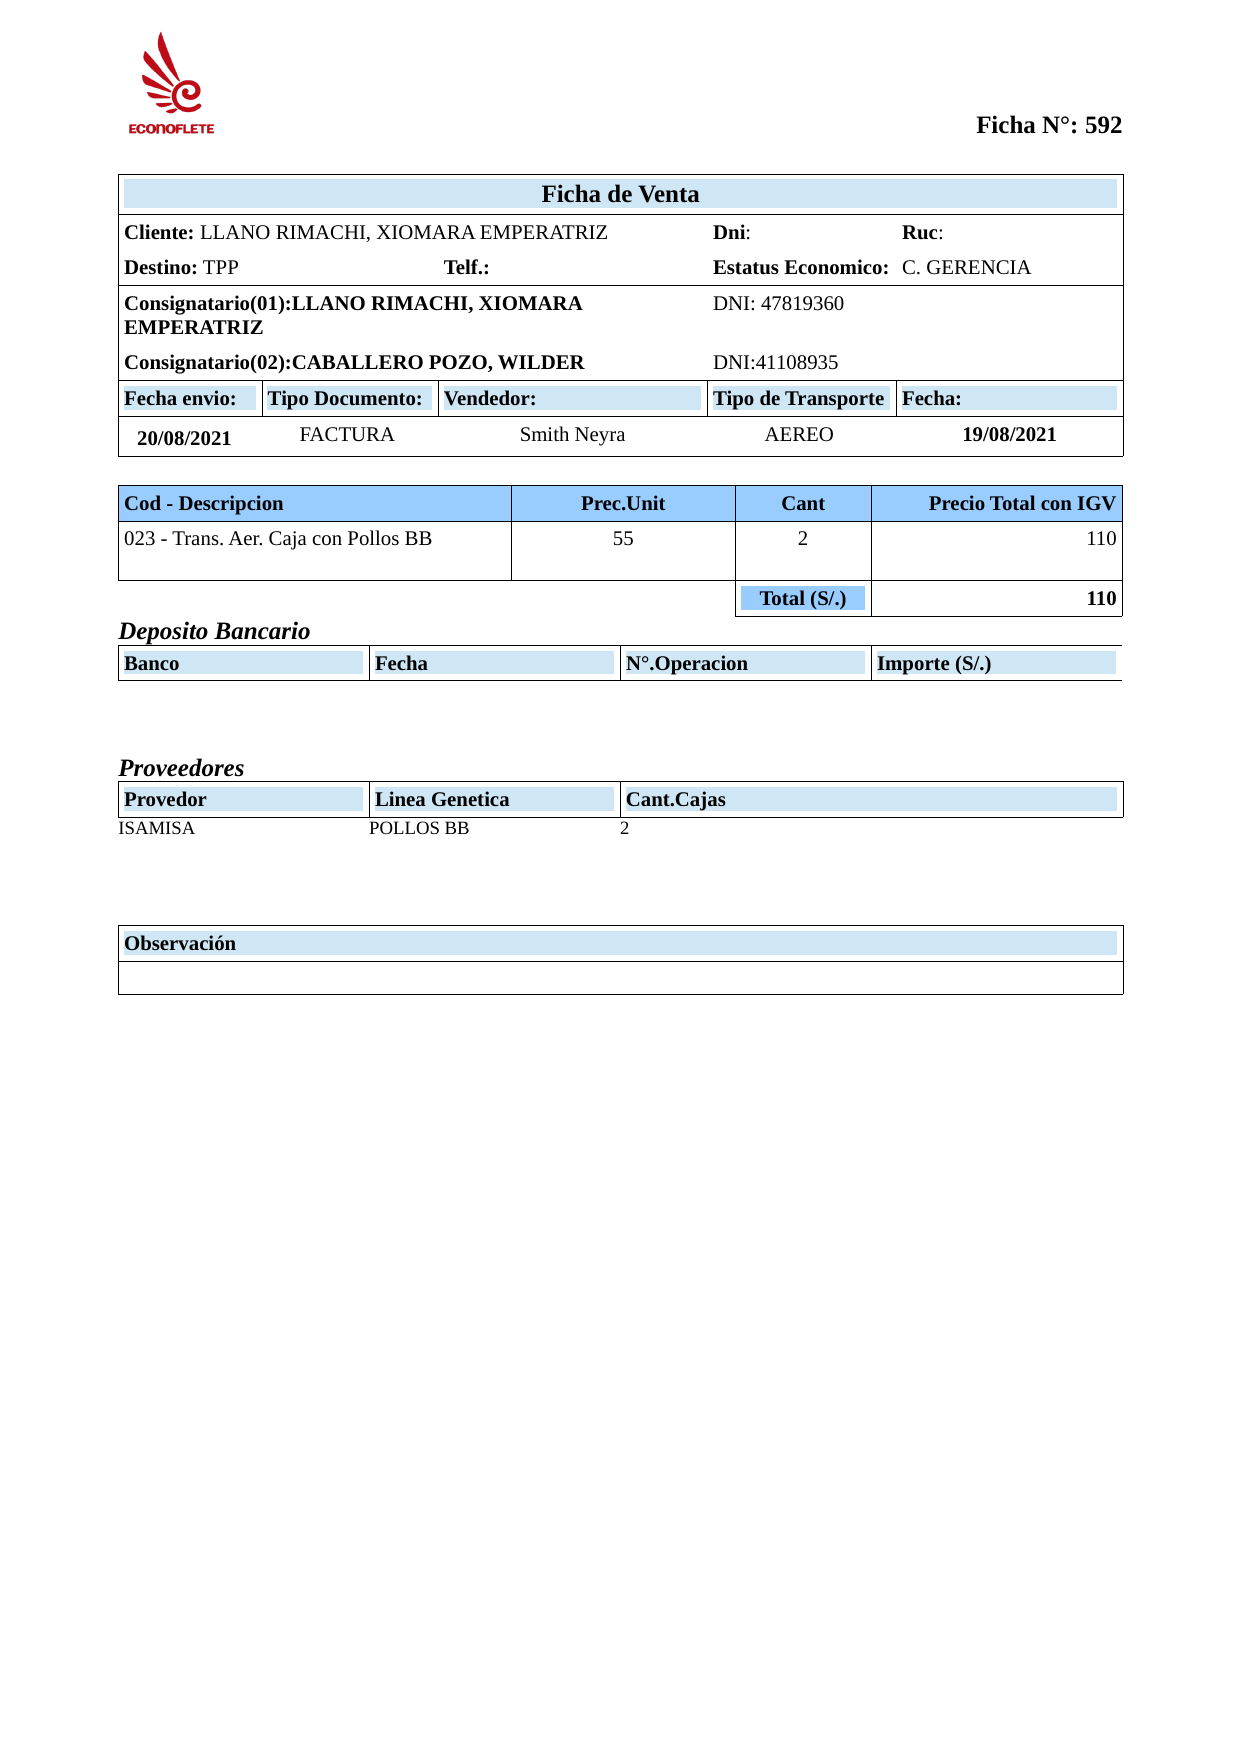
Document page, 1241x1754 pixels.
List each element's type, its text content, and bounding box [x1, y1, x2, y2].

table_cell [118, 581, 511, 616]
table_cell Smith Neyra [438, 417, 707, 456]
table_header Provedor [119, 782, 369, 817]
table_cell [620, 681, 871, 704]
table_cell Dni: [707, 215, 896, 249]
table_header Cod - Descripcion [119, 486, 511, 521]
table_header Banco [119, 646, 369, 680]
table_cell [369, 882, 620, 903]
table_cell [118, 839, 369, 860]
table_header Precio Total con IGV [872, 486, 1122, 521]
table_cell [620, 729, 871, 753]
table_cell [118, 681, 369, 704]
table_cell Consignatario(01):LLANO RIMACHI, XIOMARA EMPERATRIZ [119, 286, 707, 344]
table_cell 55 [512, 522, 735, 580]
table_header Ficha de Venta [119, 175, 1123, 214]
table_cell [620, 860, 1123, 882]
table_cell 110 [872, 522, 1122, 580]
table_cell Tipo de Transporte [708, 381, 896, 416]
table_cell [369, 705, 620, 728]
table_cell Estatus Economico: [707, 249, 896, 285]
table_cell [871, 681, 1122, 704]
table_cell ISAMISA [118, 818, 369, 839]
table_cell [871, 729, 1122, 753]
table_cell 19/08/2021 [896, 417, 1123, 456]
table_header Prec.Unit [512, 486, 735, 521]
table_cell Total (S/.) [736, 581, 871, 616]
table_cell [620, 903, 1123, 925]
table_cell [871, 705, 1122, 728]
table_cell Cliente: LLANO RIMACHI, XIOMARA EMPERATRIZ [119, 215, 707, 249]
table_header Cant [736, 486, 871, 521]
table_cell 023 - Trans. Aer. Caja con Pollos BB [119, 522, 511, 580]
table_cell [118, 729, 369, 753]
table_header Observación [119, 926, 1123, 961]
table_cell Tipo Documento: [263, 381, 438, 416]
table_header Linea Genetica [370, 782, 620, 817]
table_cell DNI:41108935 [707, 345, 1123, 380]
table_cell [119, 962, 1123, 994]
table_cell Consignatario(02):CABALLERO POZO, WILDER [119, 345, 707, 380]
table_cell Vendedor: [439, 381, 707, 416]
picture [118, 31, 225, 134]
table_cell 110 [872, 581, 1122, 616]
table_header Fecha [370, 646, 620, 680]
text Proveedores [118, 753, 1122, 781]
table_cell [369, 681, 620, 704]
table_cell [118, 860, 369, 882]
table_cell 2 [736, 522, 871, 580]
text Deposito Bancario [118, 616, 1122, 645]
table_cell AEREO [707, 417, 896, 456]
table_cell [511, 581, 735, 616]
table_header N°.Operacion [621, 646, 871, 680]
table_cell [118, 903, 369, 925]
table_cell [620, 839, 1123, 860]
table_cell POLLOS BB [369, 818, 620, 839]
table_header Cant.Cajas [621, 782, 1123, 817]
table_cell [620, 705, 871, 728]
table_cell 2 [620, 818, 1123, 839]
table_cell DNI: 47819360 [707, 286, 1123, 344]
table_cell Telf.: [438, 249, 707, 285]
table_cell 20/08/2021 [119, 417, 262, 456]
table_cell Destino: TPP [119, 249, 438, 285]
table_cell FACTURA [262, 417, 438, 456]
table_header Importe (S/.) [872, 646, 1122, 680]
table_cell Fecha envio: [119, 381, 262, 416]
table_cell [118, 705, 369, 728]
table_cell C. GERENCIA [896, 249, 1123, 285]
table_cell [118, 882, 369, 903]
table_cell [369, 839, 620, 860]
table_cell [620, 882, 1123, 903]
table_cell [369, 903, 620, 925]
table_cell Ruc: [896, 215, 1123, 249]
table_cell [369, 860, 620, 882]
table_cell [369, 729, 620, 753]
table_cell Fecha: [897, 381, 1123, 416]
